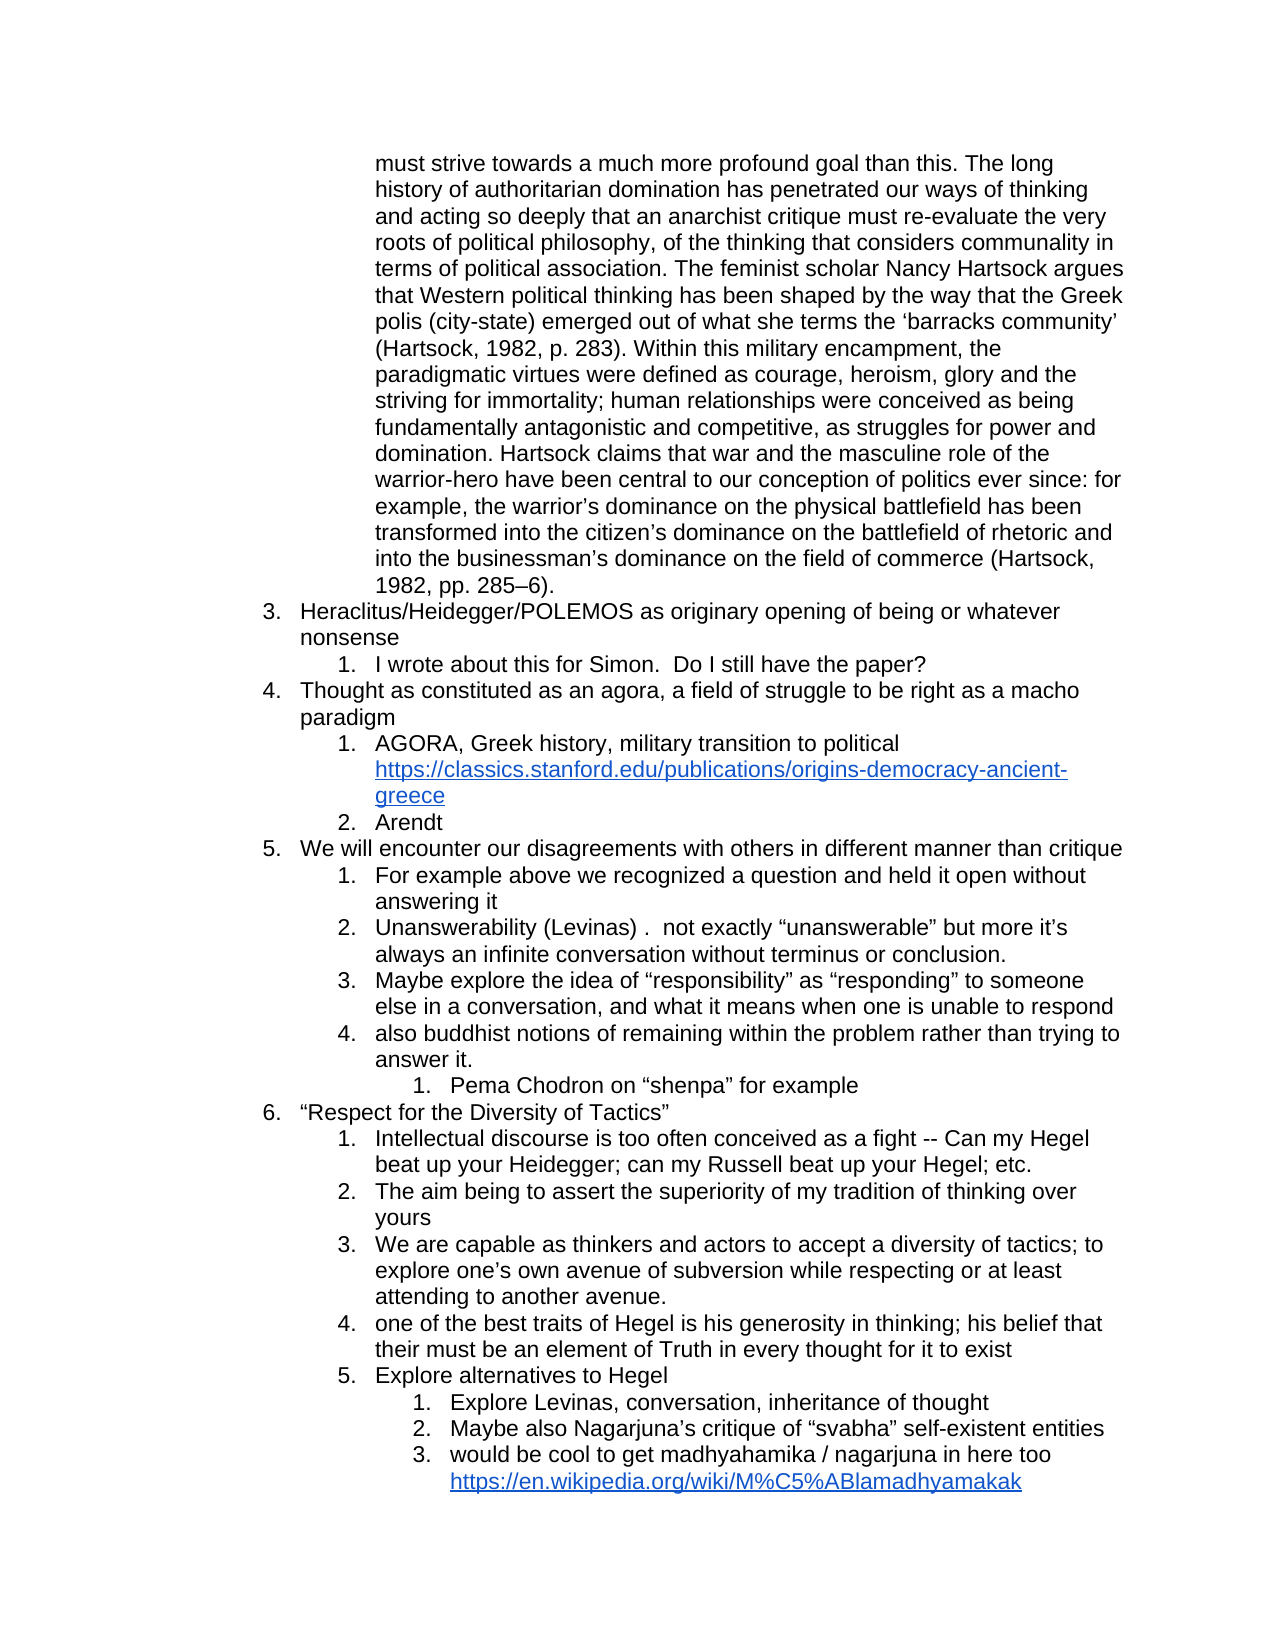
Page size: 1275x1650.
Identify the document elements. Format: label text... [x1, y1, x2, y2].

list I wrote about this for Simon. Do I still have the paper? [337, 651, 1125, 677]
list Explore Levinas, conversation, inheritance of thought [412, 1389, 1125, 1415]
list Pema Chodron on “shenpa” for example [412, 1072, 1125, 1099]
list also buddhist notions of remaining within the problem rather than trying to answer it. [337, 1020, 1125, 1072]
list We will encounter our disagreements with others in different manner than critique [262, 835, 1125, 862]
list Intellectual discourse is too often conceived as a fight -- Can my Hegel beat up your Heidegger; can my Russell beat up your Hegel; etc. [337, 1125, 1125, 1178]
list For example above we recognized a question and held it open without answering it [337, 862, 1125, 914]
list AGORA, Greek history, military transition to political https://classics.stanford.edu/publications/origins-democracy-ancient-greece [337, 730, 1125, 809]
list would be cool to get madhyahamika / nagarjuna in here too https://en.wikipedia.org/wiki/M%C5%ABlamadhyamakak [412, 1441, 1125, 1494]
list Thought as constituted as an agora, a field of struggle to be right as a macho paradigm [262, 677, 1125, 730]
list The aim being to assert the superiority of my tradition of thinking over yours [337, 1178, 1125, 1231]
list Arendt [337, 809, 1125, 835]
list Unanswerability (Levinas) . not exactly “unanswerable” but more it’s always an infinite conversation without terminus or conclusion. [337, 914, 1125, 967]
list Heraclitus/Heidegger/POLEMOS as originary opening of being or whatever nonsense [262, 598, 1125, 651]
list Explore alternatives to Hegel [337, 1362, 1125, 1389]
list Maybe explore the idea of “responsibility” as “responding” to someone else in a conversation, and what it means when one is unable to respond [337, 967, 1125, 1020]
list one of the best traits of Hegel is his generosity in thinking; his belief that their must be an element of Truth in every thought for it to exist [337, 1309, 1125, 1362]
list must strive towards a much more profound goal than this. The long history of authoritarian domination has penetrated our ways of thinking and acting so deeply that an anarchist critique must re-evaluate the very roots of political philosophy, of the thinking that considers communality in terms of political association. The feminist scholar Nancy Hartsock argues that Western political thinking has been shaped by the way that the Greek polis (city-state) emerged out of what she terms the ‘barracks community’ (Hartsock, 1982, p. 283). Within this military encampment, the paradigmatic virtues were defined as courage, heroism, glory and the striving for immortality; human relationships were conceived as being fundamentally antagonistic and competitive, as struggles for power and domination. Hartsock claims that war and the masculine role of the warrior-hero have been central to our conception of politics ever since: for example, the warrior’s dominance on the physical battlefield has been transformed into the citizen’s dominance on the battlefield of rhetoric and into the businessman’s dominance on the field of commerce (Hartsock, 1982, pp. 285–6). [337, 150, 1125, 598]
list We are capable as thinkers and actors to accept a diversity of tactics; to explore one’s own avenue of subversion while respecting or at least attending to another avenue. [337, 1231, 1125, 1309]
list Maybe also Nagarjuna’s critique of “svabha” self-existent entities [412, 1415, 1125, 1441]
list “Respect for the Diversity of Tactics” [262, 1099, 1125, 1125]
